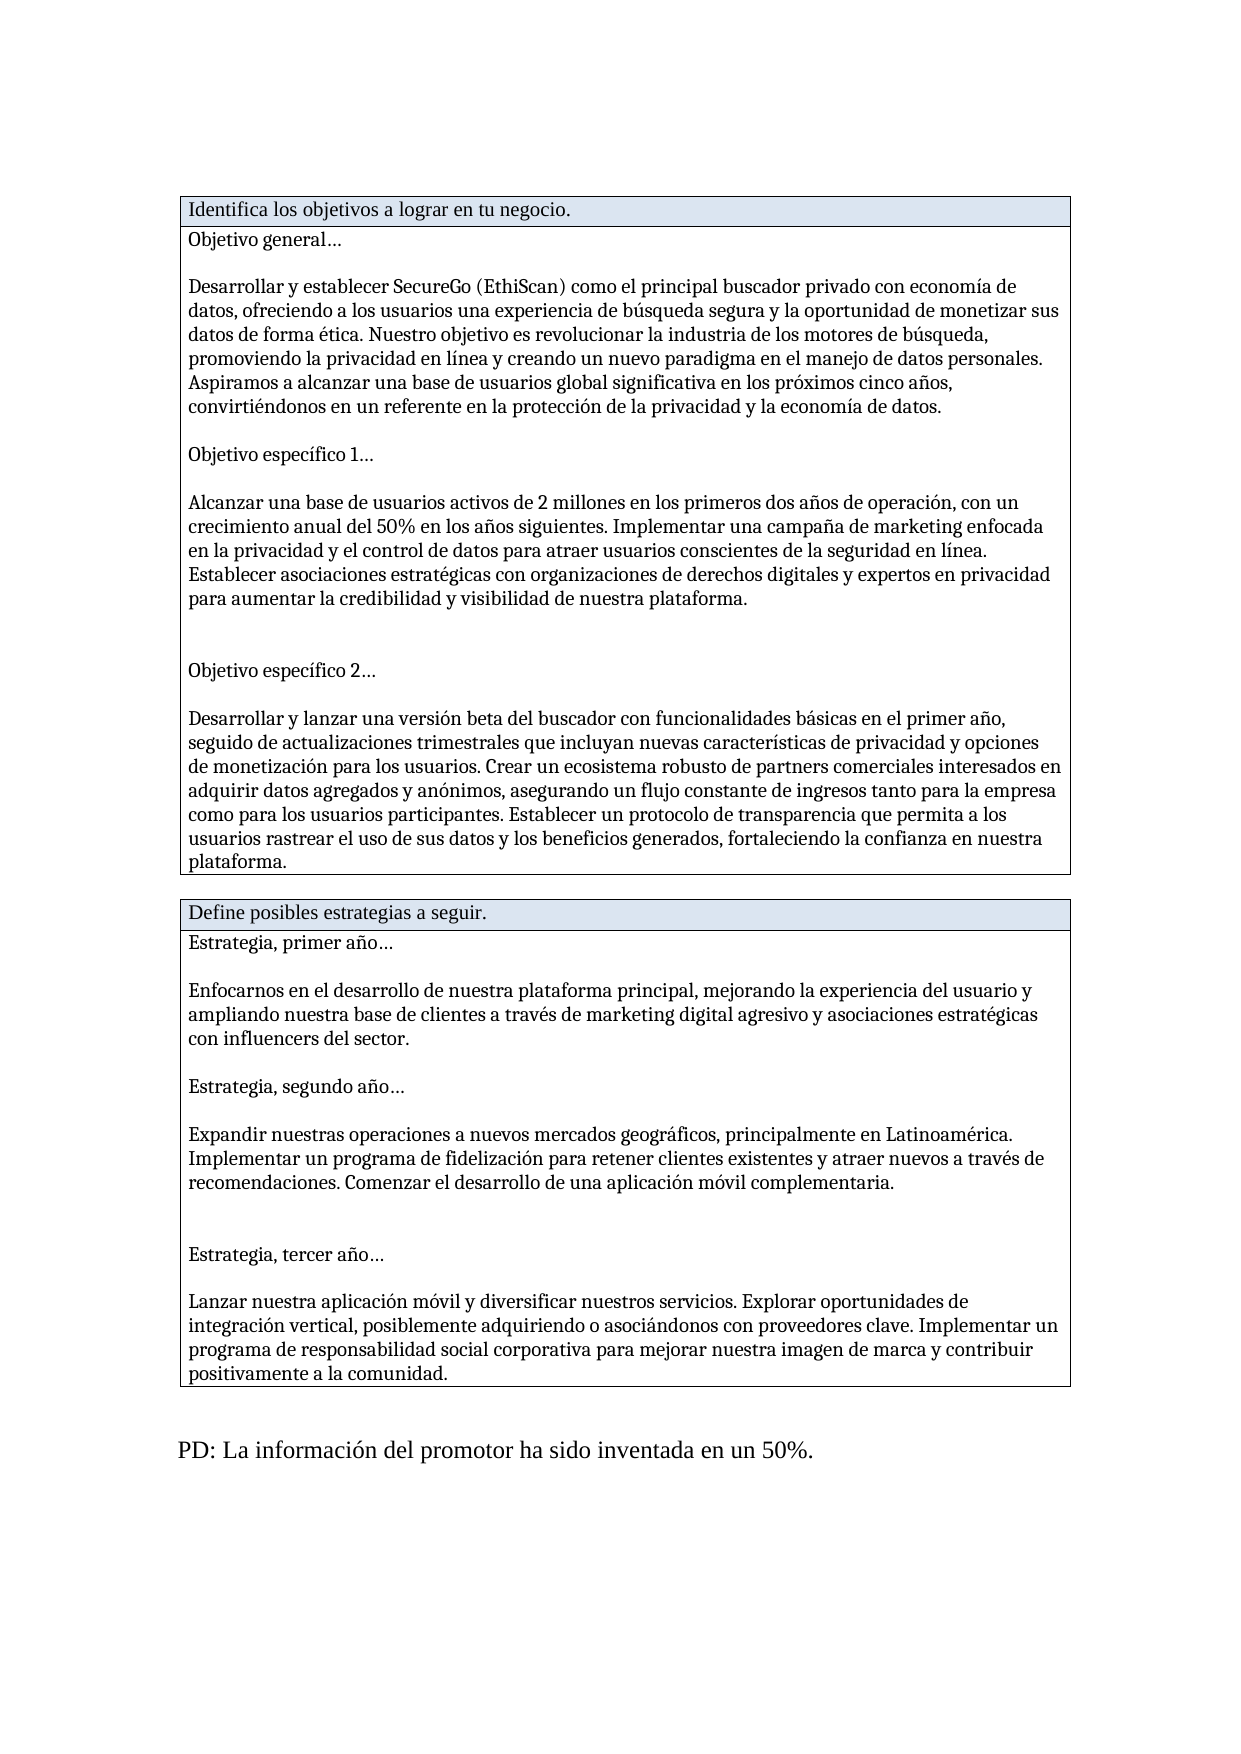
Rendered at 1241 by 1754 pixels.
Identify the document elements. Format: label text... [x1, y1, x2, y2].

text PD: La información del promotor ha sido inventada en un 50%. [177, 1435, 1063, 1464]
table_cell Objetivo general… Desarrollar y establecer SecureGo (EthiScan) como el principal buscador privado con economía de datos, ofreciendo a los usuarios una experiencia de búsqueda segura y la oportunidad de monetizar sus datos de forma ética. Nuestro objetivo es revolucionar la industria de los motores de búsqueda, promoviendo la privacidad en línea y creando un nuevo paradigma en el manejo de datos personales. Aspiramos a alcanzar una base de usuarios global significativa en los próximos cinco años, convirtiéndonos en un referente en la protección de la privacidad y la economía de datos. Objetivo específico 1… Alcanzar una base de usuarios activos de 2 millones en los primeros dos años de operación, con un crecimiento anual del 50% en los años siguientes. Implementar una campaña de marketing enfocada en la privacidad y el control de datos para atraer usuarios conscientes de la seguridad en línea. Establecer asociaciones estratégicas con organizaciones de derechos digitales y expertos en privacidad para aumentar la credibilidad y visibilidad de nuestra plataforma. Objetivo específico 2… Desarrollar y lanzar una versión beta del buscador con funcionalidades básicas en el primer año, seguido de actualizaciones trimestrales que incluyan nuevas características de privacidad y opciones de monetización para los usuarios. Crear un ecosistema robusto de partners comerciales interesados en adquirir datos agregados y anónimos, asegurando un flujo constante de ingresos tanto para la empresa como para los usuarios participantes. Establecer un protocolo de transparencia que permita a los usuarios rastrear el uso de sus datos y los beneficios generados, fortaleciendo la confianza en nuestra plataforma. [181, 227, 1070, 874]
table_cell Estrategia, primer año… Enfocarnos en el desarrollo de nuestra plataforma principal, mejorando la experiencia del usuario y ampliando nuestra base de clientes a través de marketing digital agresivo y asociaciones estratégicas con influencers del sector. Estrategia, segundo año… Expandir nuestras operaciones a nuevos mercados geográficos, principalmente en Latinoamérica. Implementar un programa de fidelización para retener clientes existentes y atraer nuevos a través de recomendaciones. Comenzar el desarrollo de una aplicación móvil complementaria. Estrategia, tercer año… Lanzar nuestra aplicación móvil y diversificar nuestros servicios. Explorar oportunidades de integración vertical, posiblemente adquiriendo o asociándonos con proveedores clave. Implementar un programa de responsabilidad social corporativa para mejorar nuestra imagen de marca y contribuir positivamente a la comunidad. [181, 931, 1070, 1386]
table_header Define posibles estrategias a seguir. [181, 900, 1070, 930]
table_header Identifica los objetivos a lograr en tu negocio. [181, 197, 1070, 226]
